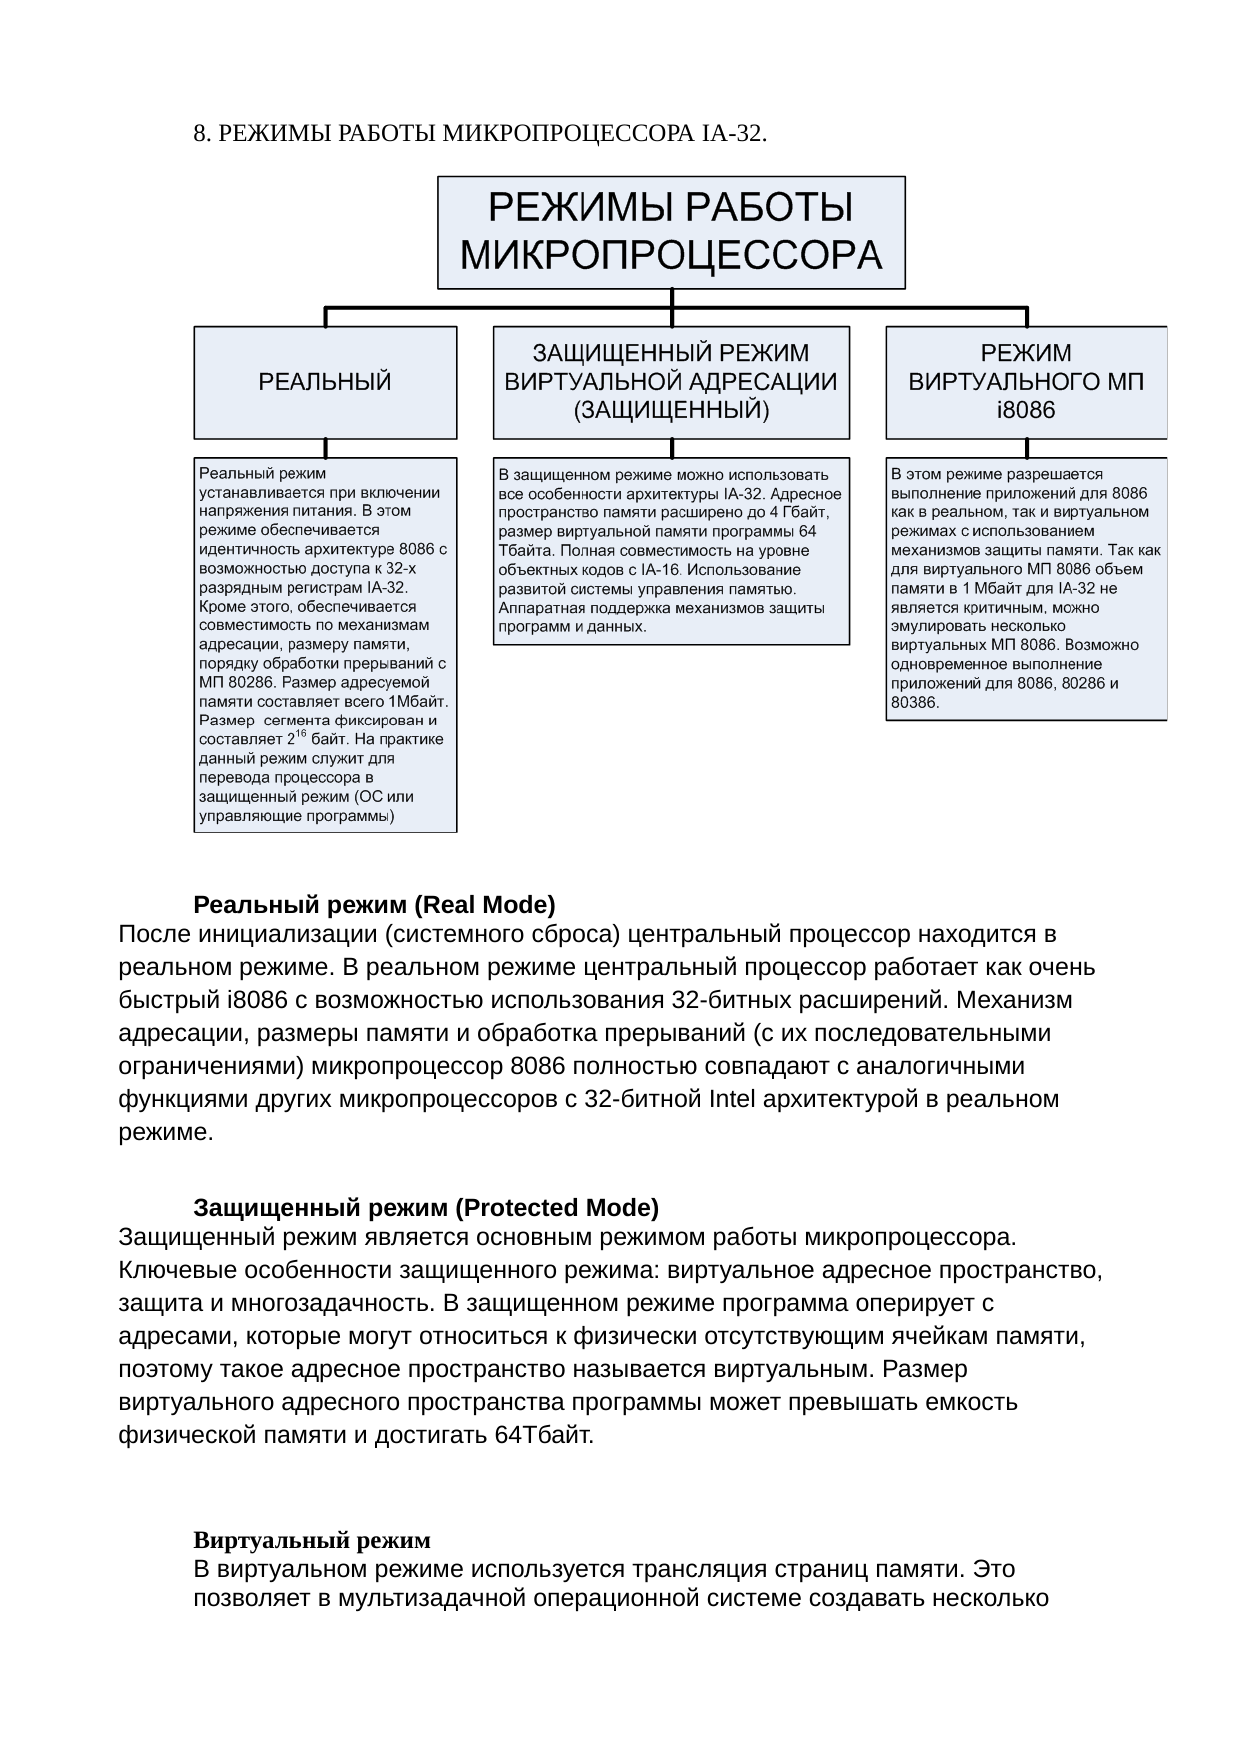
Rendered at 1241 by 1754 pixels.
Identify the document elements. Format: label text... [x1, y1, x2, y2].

text Виртуальный режим [193, 1525, 1122, 1554]
text Реальный режим (Real Mode) [193, 890, 1122, 919]
text В виртуальном режиме используется трансляция страниц памяти. Это позволяет в мультизадачной операционной системе создавать несколько [193, 1554, 1122, 1611]
text Защищенный режим (Protected Mode) [193, 1193, 1122, 1222]
text Защищенный режим является основным режимом работы микропроцессора. Ключевые особенности защищенного режима: виртуальное адресное пространство, защита и многозадачность. В защищенном режиме программа оперирует с адресами, которые могут относиться к физически отсутствующим ячейкам памяти, поэтому такое адресное пространство называется виртуальным. Размер виртуального адресного пространства программы может превышать емкость физической памяти и достигать 64Тбайт. [118, 1222, 1122, 1449]
text 8. РЕЖИМЫ РАБОТЫ МИКРОПРОЦЕССОРА IA-32. [193, 118, 1122, 147]
text После инициализации (системного сброса) центральный процессор находится в реальном режиме. В реальном режиме центральный процессор работает как очень быстрый i8086 с возможностью использования 32-битных расширений. Механизм адресации, размеры памяти и обработка прерываний (с их последовательными ограничениями) микропроцессор 8086 полностью совпадают с аналогичными функциями других микропроцессоров с 32-битной Intel архитектурой в реальном режиме. [118, 919, 1122, 1146]
picture [193, 175, 1168, 833]
